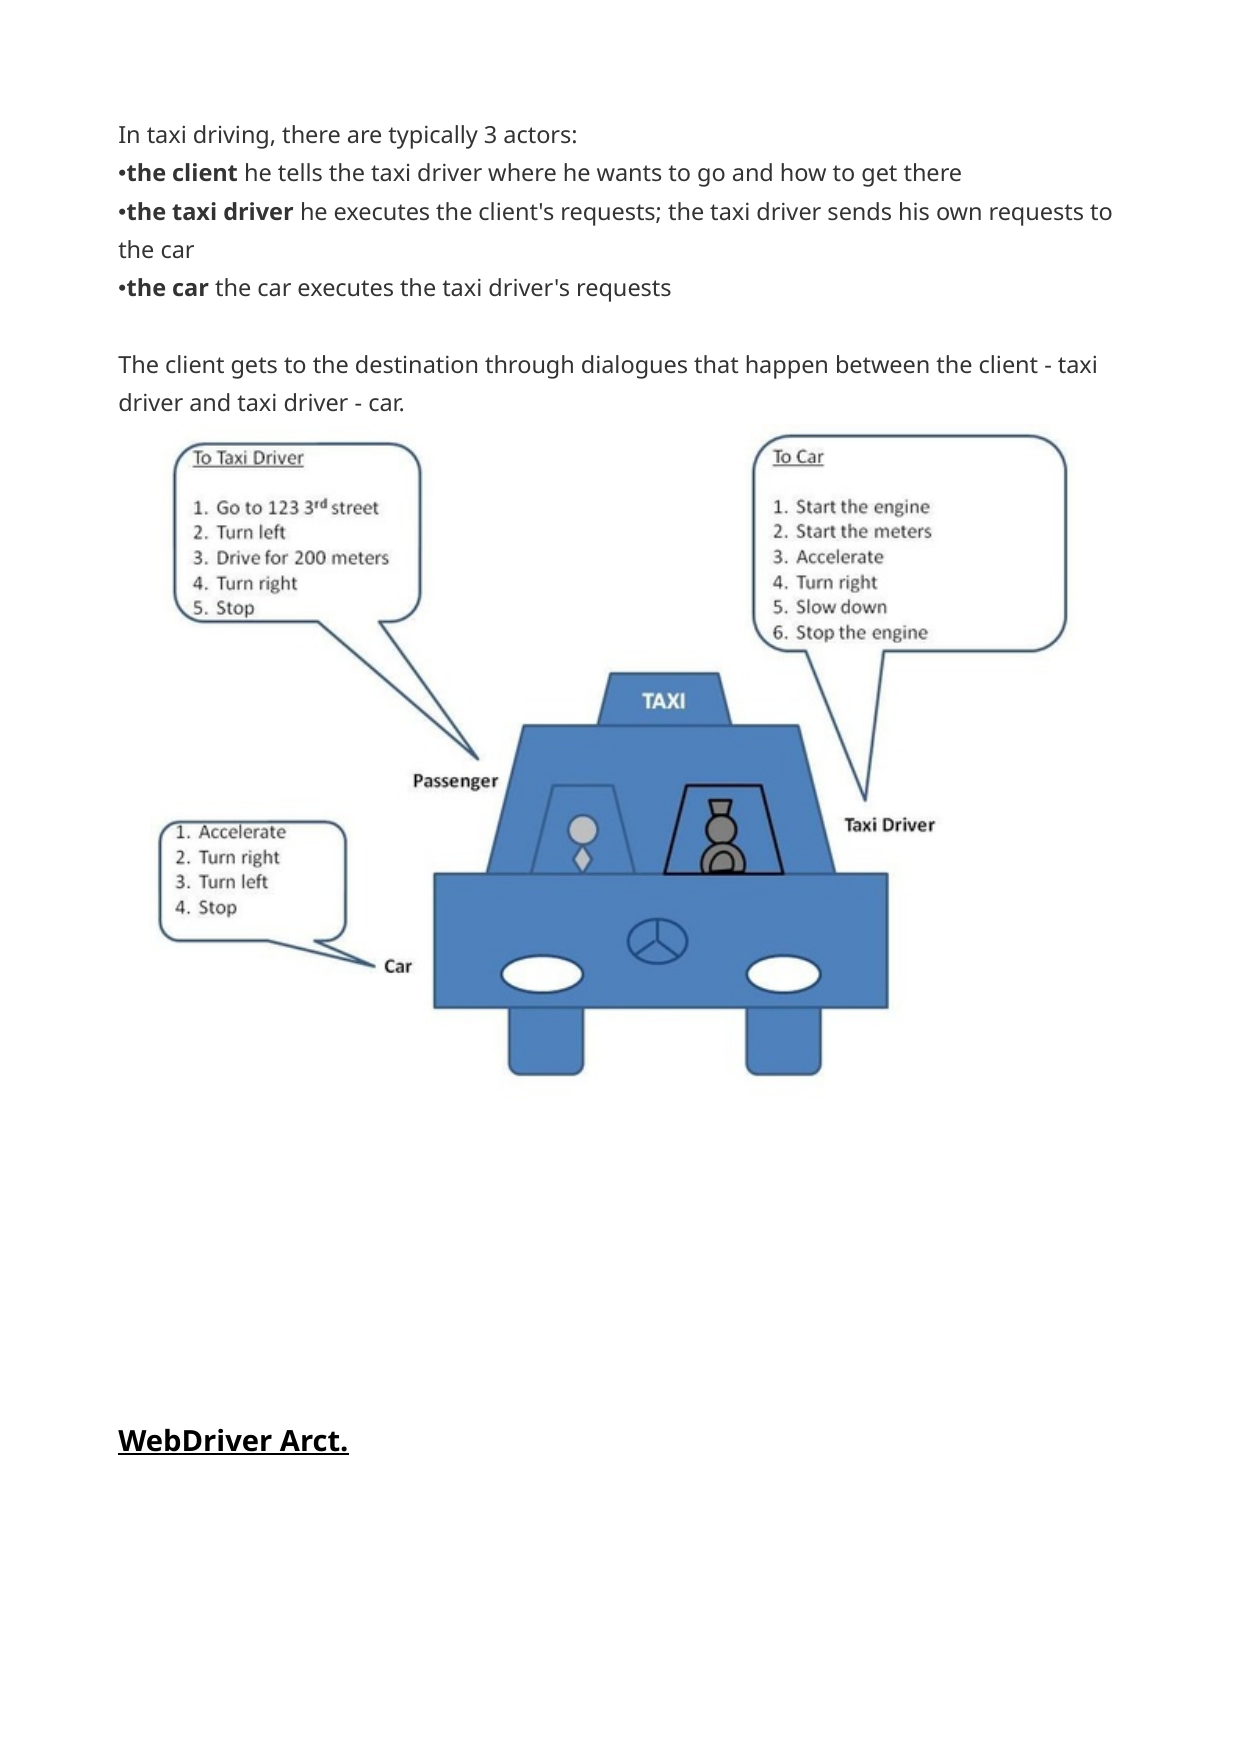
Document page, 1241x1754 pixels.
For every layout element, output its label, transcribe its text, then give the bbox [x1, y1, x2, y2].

list the client he tells the taxi driver where he wants to go and how to get there [118, 156, 1122, 188]
picture [149, 424, 1091, 1131]
text WebDriver Arct. [118, 1420, 1122, 1459]
text The client gets to the destination through dialogues that happen between the client - taxi driver and taxi driver - car. [118, 348, 1122, 418]
list the car the car executes the taxi driver's requests [118, 271, 1122, 303]
text In taxi driving, there are typically 3 actors: [118, 118, 1122, 150]
list the taxi driver he executes the client's requests; the taxi driver sends his own requests to the car [118, 195, 1122, 265]
